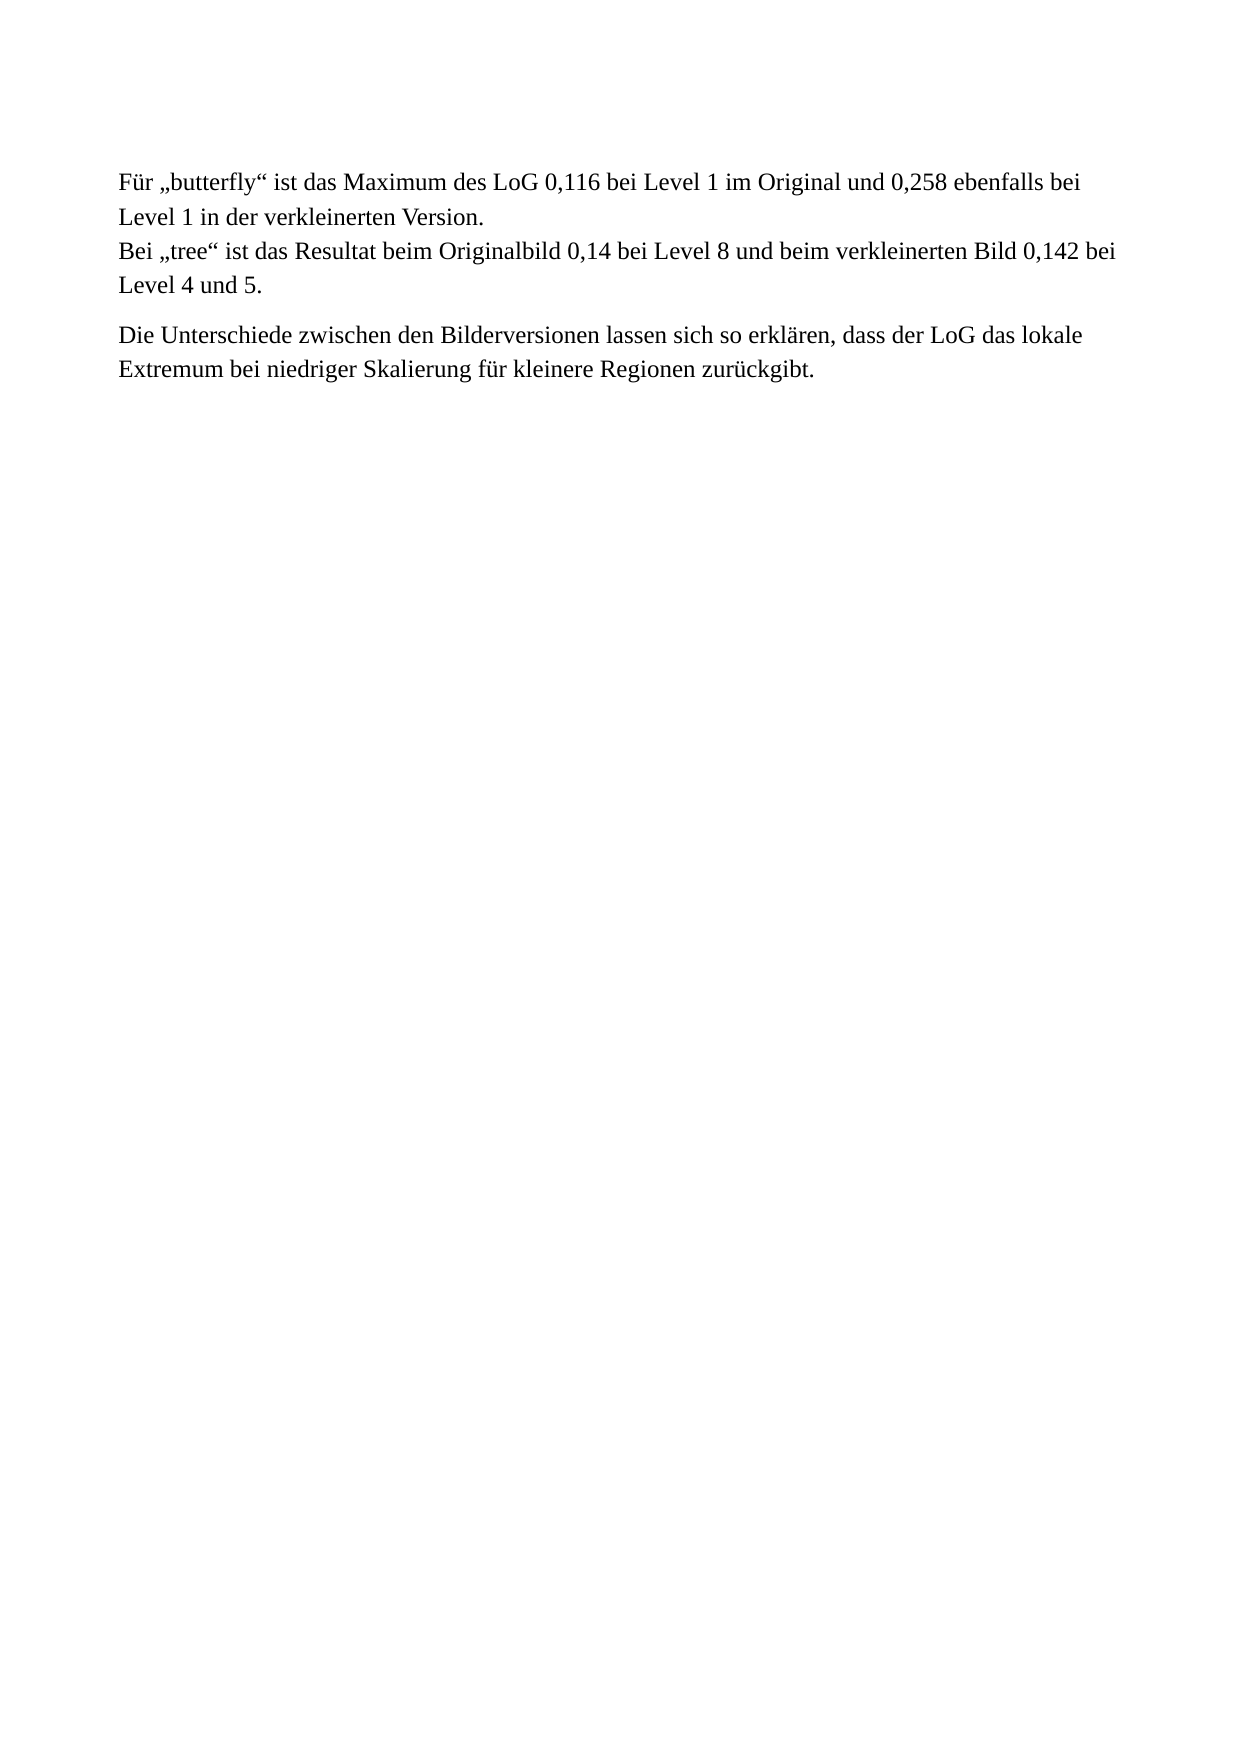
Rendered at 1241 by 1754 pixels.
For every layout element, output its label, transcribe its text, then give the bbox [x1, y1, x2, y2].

text Für „butterfly“ ist das Maximum des LoG 0,116 bei Level 1 im Original und 0,258 ebenfalls bei Level 1 in der verkleinerten Version. Bei „tree“ ist das Resultat beim Originalbild 0,14 bei Level 8 und beim verkleinerten Bild 0,142 bei Level 4 und 5. [118, 167, 1122, 299]
text Die Unterschiede zwischen den Bilderversionen lassen sich so erklären, dass der LoG das lokale Extremum bei niedriger Skalierung für kleinere Regionen zurückgibt. [118, 320, 1122, 383]
